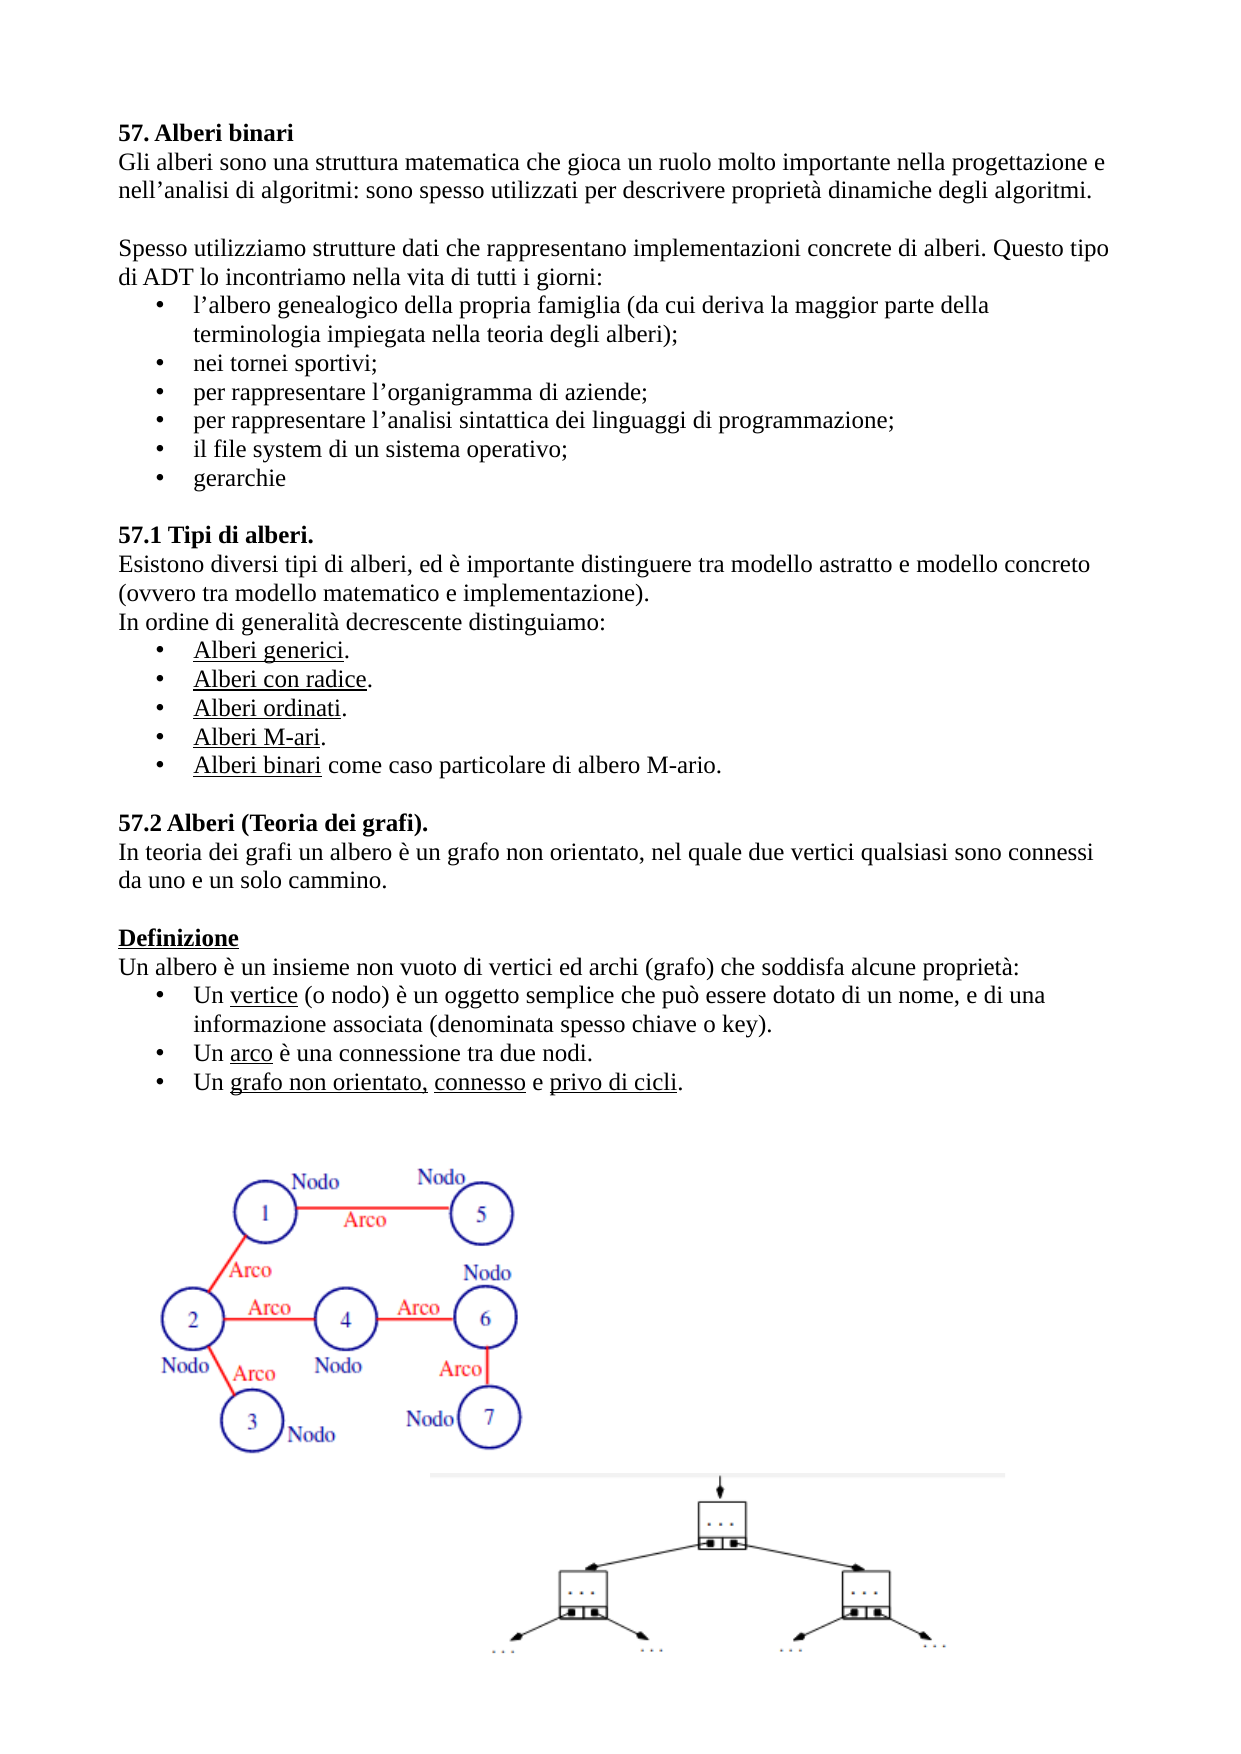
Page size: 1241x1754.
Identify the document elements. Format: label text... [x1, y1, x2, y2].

list gerarchie [156, 463, 1122, 492]
list Un grafo non orientato, connesso e privo di cicli. [156, 1067, 1122, 1096]
picture [430, 1473, 1006, 1666]
text Un albero è un insieme non vuoto di vertici ed archi (grafo) che soddisfa alcune proprietà: [118, 952, 1122, 981]
list Alberi generici. [156, 636, 1122, 664]
list nei tornei sportivi; [156, 348, 1122, 377]
text 57.2 Alberi (Teoria dei grafi). [118, 808, 1122, 837]
list il file system di un sistema operativo; [156, 434, 1122, 463]
text Gli alberi sono una struttura matematica che gioca un ruolo molto importante nella progettazione e nell’analisi di algoritmi: sono spesso utilizzati per descrivere proprietà dinamiche degli algoritmi. [118, 147, 1122, 204]
list Un vertice (o nodo) è un oggetto semplice che può essere dotato di un nome, e di una informazione associata (denominata spesso chiave o key). [156, 981, 1122, 1038]
text Definizione [118, 923, 1122, 952]
list Alberi binari come caso particolare di albero M-ario. [156, 751, 1122, 779]
text 57. Alberi binari [118, 118, 1122, 147]
list per rappresentare l’analisi sintattica dei linguaggi di programmazione; [156, 406, 1122, 434]
list Alberi ordinati. [156, 693, 1122, 722]
list Un arco è una connessione tra due nodi. [156, 1038, 1122, 1067]
picture [146, 1111, 532, 1458]
list l’albero genealogico della propria famiglia (da cui deriva la maggior parte della terminologia impiegata nella teoria degli alberi); [156, 291, 1122, 348]
text In ordine di generalità decrescente distinguiamo: [118, 607, 1122, 636]
list Alberi con radice. [156, 664, 1122, 693]
text Esistono diversi tipi di alberi, ed è importante distinguere tra modello astratto e modello concreto (ovvero tra modello matematico e implementazione). [118, 549, 1122, 607]
list per rappresentare l’organigramma di aziende; [156, 377, 1122, 406]
text 57.1 Tipi di alberi. [118, 521, 1122, 549]
list Alberi M-ari. [156, 722, 1122, 751]
text Spesso utilizziamo strutture dati che rappresentano implementazioni concrete di alberi. Questo tipo di ADT lo incontriamo nella vita di tutti i giorni: [118, 233, 1122, 291]
text In teoria dei grafi un albero è un grafo non orientato, nel quale due vertici qualsiasi sono connessi da uno e un solo cammino. [118, 837, 1122, 894]
